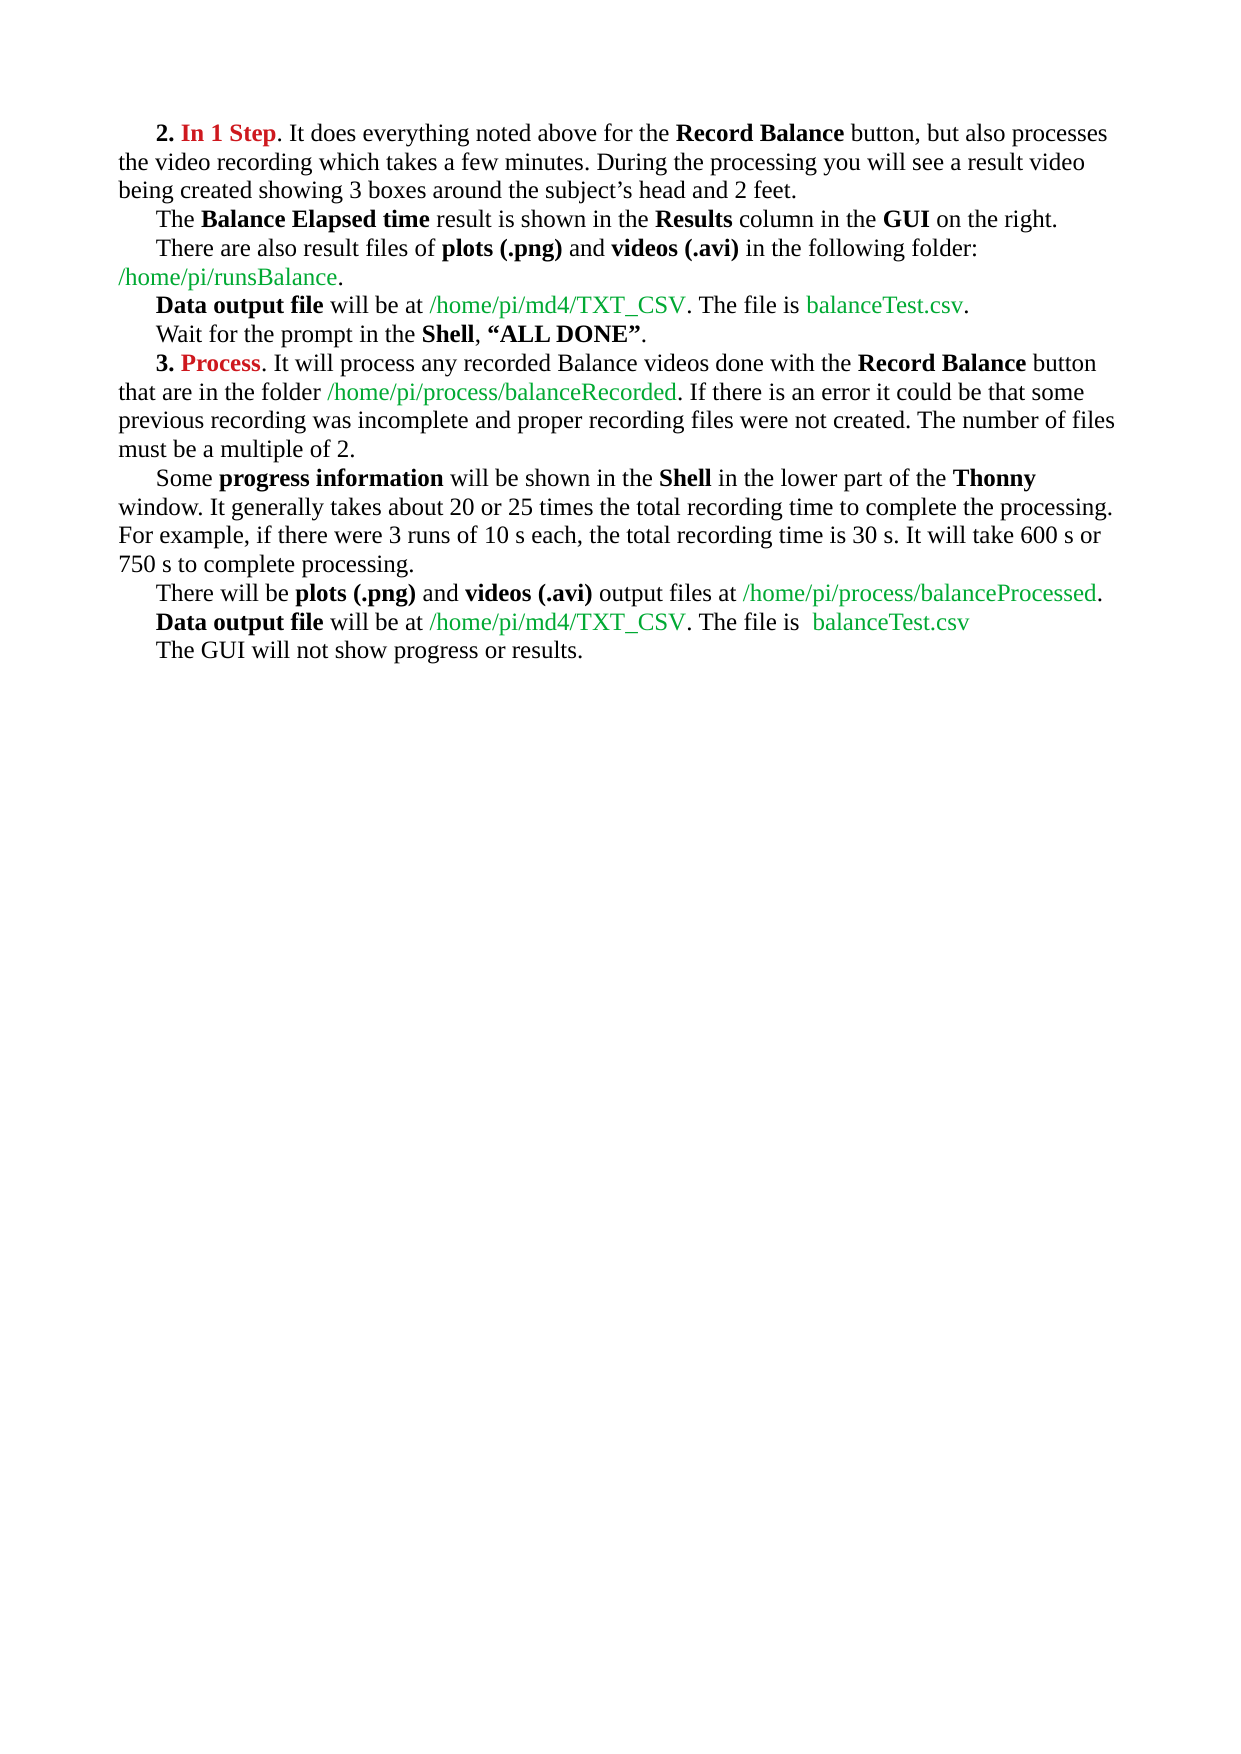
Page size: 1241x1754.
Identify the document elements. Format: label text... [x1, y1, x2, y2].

text Some progress information will be shown in the Shell in the lower part of the Thonny window. It generally takes about 20 or 25 times the total recording time to complete the processing. For example, if there were 3 runs of 10 s each, the total recording time is 30 s. It will take 600 s or 750 s to complete processing. [118, 463, 1122, 578]
text 2. In 1 Step. It does everything noted above for the Record Balance button, but also processes the video recording which takes a few minutes. During the processing you will see a result video being created showing 3 boxes around the subject’s head and 2 feet. [118, 118, 1122, 204]
text Wait for the prompt in the Shell, “ALL DONE”. [118, 319, 1122, 348]
text Data output file will be at /home/pi/md4/TXT_CSV. The file is balanceTest.csv. [118, 291, 1122, 319]
text The Balance Elapsed time result is shown in the Results column in the GUI on the right. [118, 204, 1122, 233]
text There are also result files of plots (.png) and videos (.avi) in the following folder: /home/pi/runsBalance. [118, 233, 1122, 291]
text The GUI will not show progress or results. [118, 636, 1122, 664]
text There will be plots (.png) and videos (.avi) output files at /home/pi/process/balanceProcessed. [118, 578, 1122, 607]
text Data output file will be at /home/pi/md4/TXT_CSV. The file is balanceTest.csv [118, 607, 1122, 636]
text 3. Process. It will process any recorded Balance videos done with the Record Balance button that are in the folder /home/pi/process/balanceRecorded. If there is an error it could be that some previous recording was incomplete and proper recording files were not created. The number of files must be a multiple of 2. [118, 348, 1122, 463]
